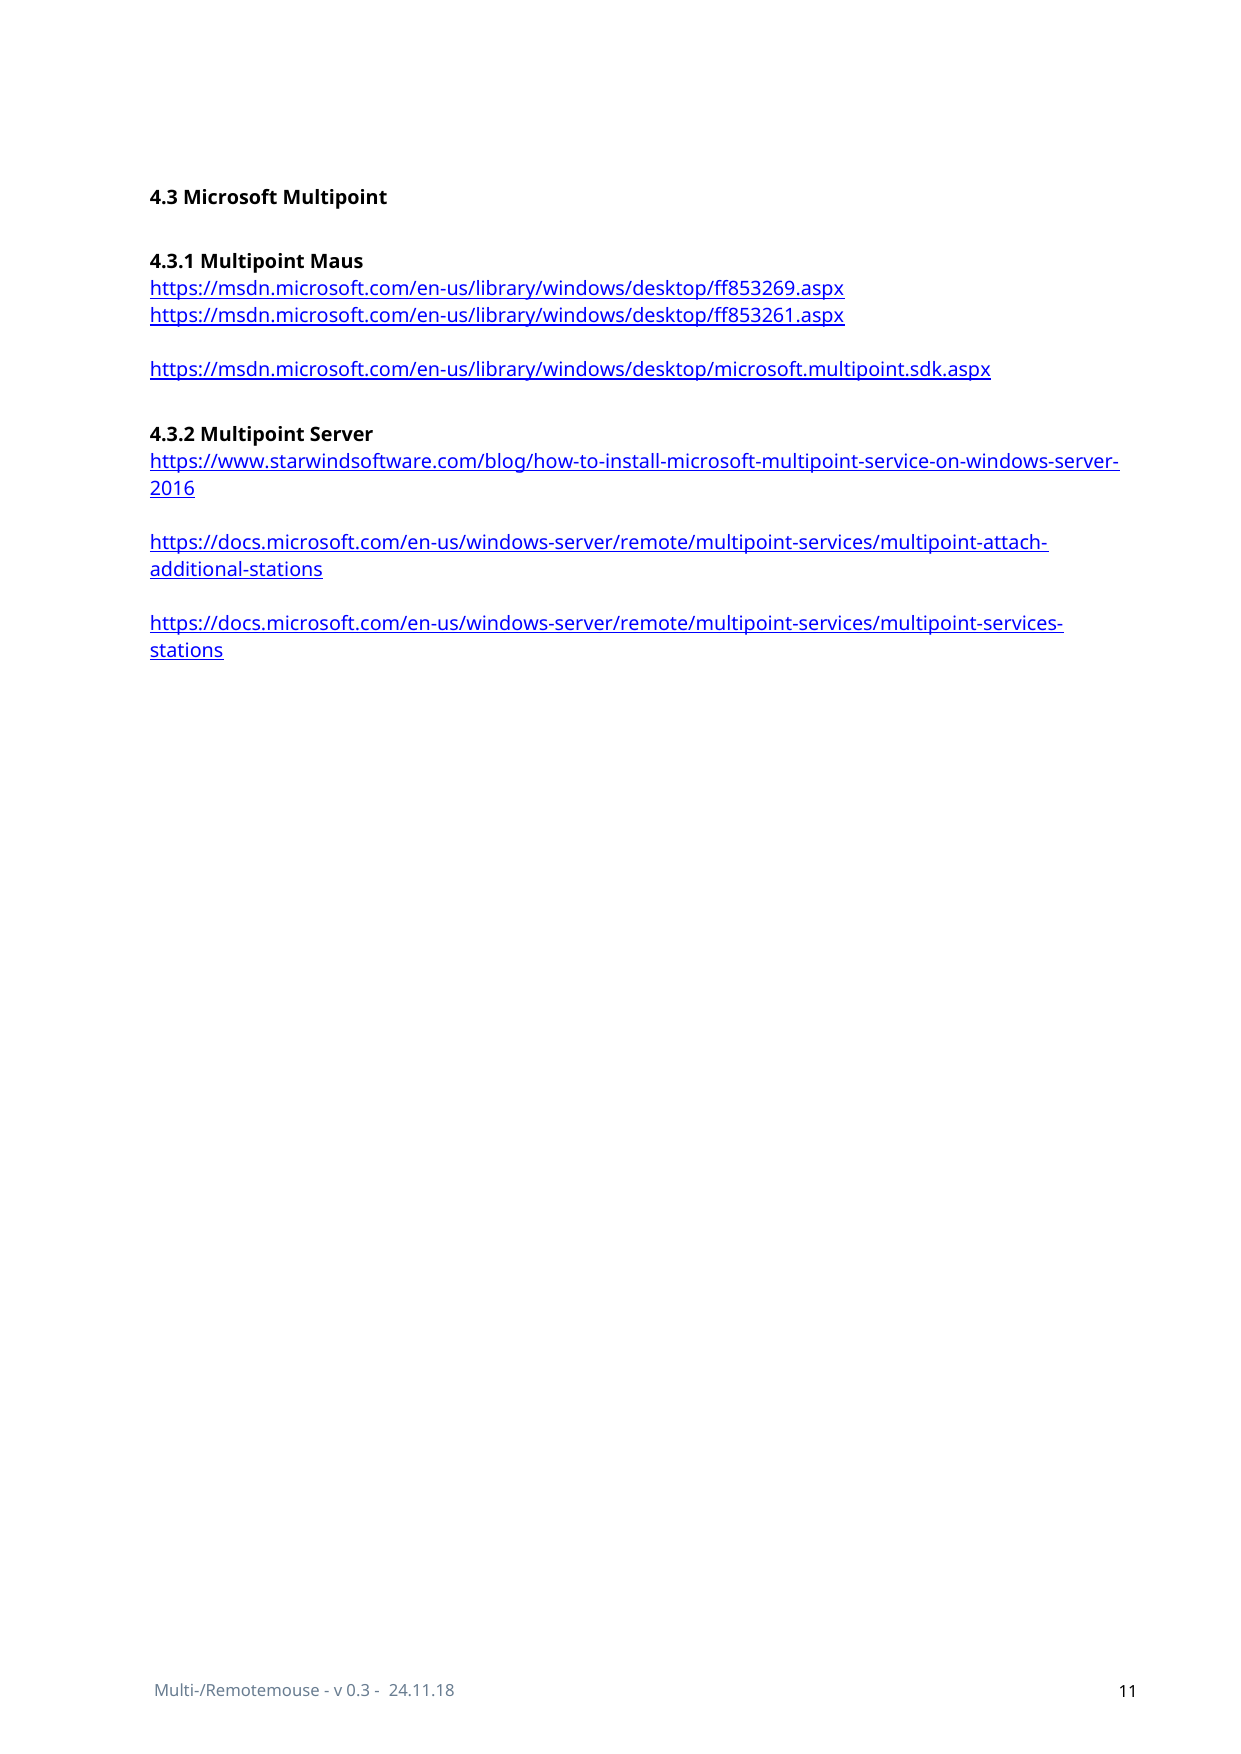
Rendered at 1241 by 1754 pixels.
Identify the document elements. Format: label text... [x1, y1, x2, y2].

text https://docs.microsoft.com/en-us/windows-server/remote/multipoint-services/multipoint-services-stations [149, 609, 1136, 663]
text https://msdn.microsoft.com/en-us/library/windows/desktop/microsoft.multipoint.sdk.aspx [149, 356, 1136, 382]
text https://msdn.microsoft.com/en-us/library/windows/desktop/ff853261.aspx [149, 302, 1136, 328]
text https://docs.microsoft.com/en-us/windows-server/remote/multipoint-services/multipoint-attach-additional-stations [149, 528, 1136, 582]
text https://www.starwindsoftware.com/blog/how-to-install-microsoft-multipoint-service-on-windows-server-2016 [149, 447, 1136, 501]
subtitle Multipoint Server [149, 420, 1136, 447]
subtitle Microsoft Multipoint [149, 183, 1136, 210]
text https://msdn.microsoft.com/en-us/library/windows/desktop/ff853269.aspx [149, 274, 1136, 302]
subtitle Multipoint Maus [149, 248, 1136, 274]
